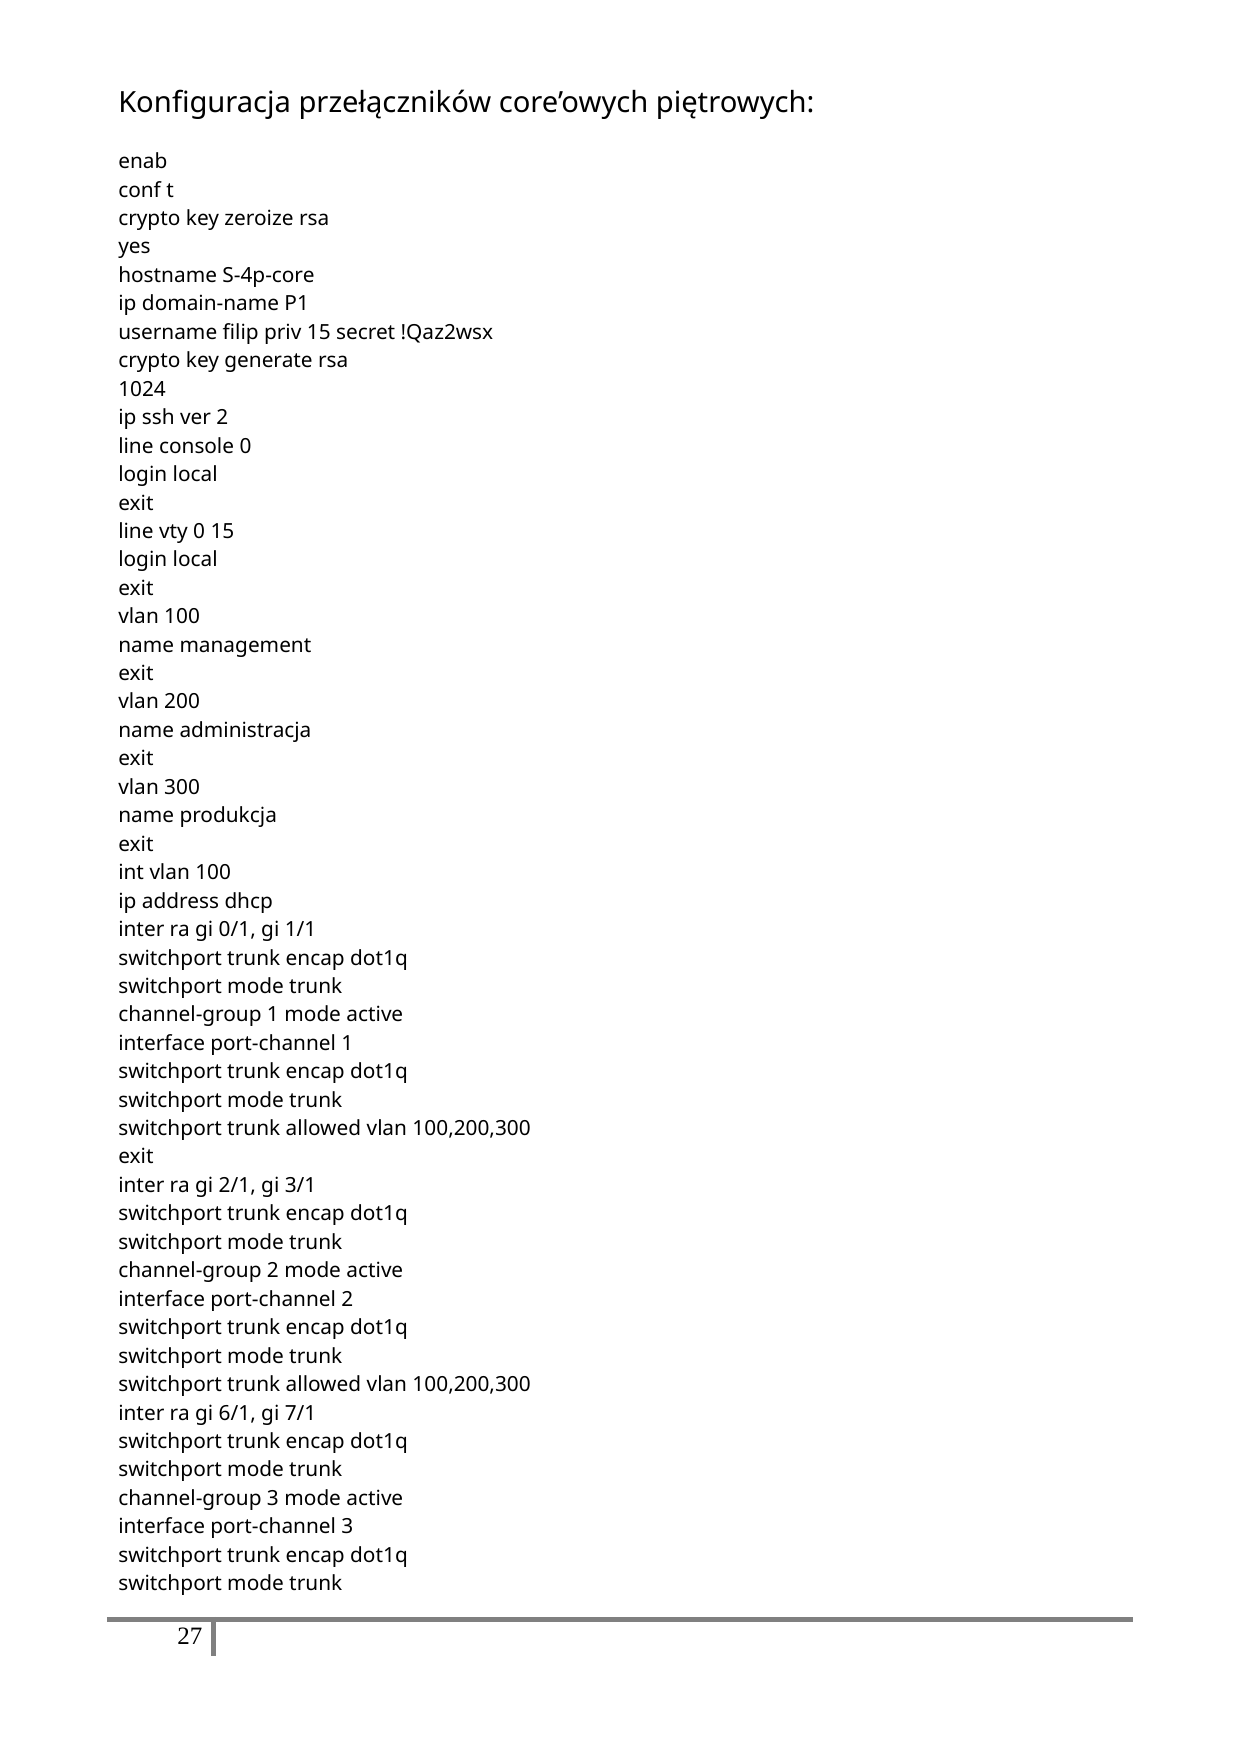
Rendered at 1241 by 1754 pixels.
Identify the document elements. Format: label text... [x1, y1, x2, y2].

text exit [118, 488, 1122, 516]
text int vlan 100 [118, 857, 1122, 886]
text switchport mode trunk [118, 971, 1122, 999]
text switchport trunk encap dot1q [118, 943, 1122, 971]
text hostname S-4p-core [118, 260, 1122, 288]
text inter ra gi 2/1, gi 3/1 [118, 1170, 1122, 1198]
text name management [118, 630, 1122, 658]
text login local [118, 544, 1122, 573]
text crypto key zeroize rsa [118, 203, 1122, 232]
text ip domain-name P1 [118, 288, 1122, 317]
text line console 0 [118, 431, 1122, 459]
text username filip priv 15 secret !Qaz2wsx [118, 317, 1122, 345]
text name administracja [118, 715, 1122, 743]
text switchport trunk encap dot1q [118, 1056, 1122, 1085]
text switchport trunk encap dot1q [118, 1198, 1122, 1227]
text switchport trunk encap dot1q [118, 1312, 1122, 1341]
text crypto key generate rsa [118, 345, 1122, 374]
text switchport mode trunk [118, 1341, 1122, 1369]
text exit [118, 1142, 1122, 1170]
text switchport trunk allowed vlan 100,200,300 [118, 1369, 1122, 1398]
text channel-group 3 mode active [118, 1483, 1122, 1511]
text switchport mode trunk [118, 1568, 1122, 1597]
text enab [118, 146, 1122, 175]
text ip ssh ver 2 [118, 402, 1122, 431]
text vlan 300 [118, 772, 1122, 800]
text vlan 200 [118, 687, 1122, 715]
text inter ra gi 0/1, gi 1/1 [118, 914, 1122, 943]
text name produkcja [118, 800, 1122, 829]
text inter ra gi 6/1, gi 7/1 [118, 1398, 1122, 1426]
text switchport mode trunk [118, 1227, 1122, 1255]
text switchport trunk encap dot1q [118, 1540, 1122, 1568]
text Konfiguracja przełączników core’owych piętrowych: [118, 81, 1122, 121]
text login local [118, 459, 1122, 488]
text interface port-channel 1 [118, 1028, 1122, 1056]
text line vty 0 15 [118, 516, 1122, 544]
text vlan 100 [118, 601, 1122, 630]
text 1024 [118, 374, 1122, 402]
text interface port-channel 3 [118, 1511, 1122, 1540]
text exit [118, 743, 1122, 772]
text switchport mode trunk [118, 1085, 1122, 1113]
text conf t [118, 175, 1122, 203]
text switchport trunk encap dot1q [118, 1426, 1122, 1454]
text interface port-channel 2 [118, 1284, 1122, 1312]
text switchport mode trunk [118, 1454, 1122, 1483]
text channel-group 2 mode active [118, 1255, 1122, 1284]
text ip address dhcp [118, 886, 1122, 914]
text switchport trunk allowed vlan 100,200,300 [118, 1113, 1122, 1142]
text yes [118, 232, 1122, 260]
text channel-group 1 mode active [118, 999, 1122, 1028]
text exit [118, 829, 1122, 857]
text exit [118, 658, 1122, 687]
text exit [118, 573, 1122, 601]
